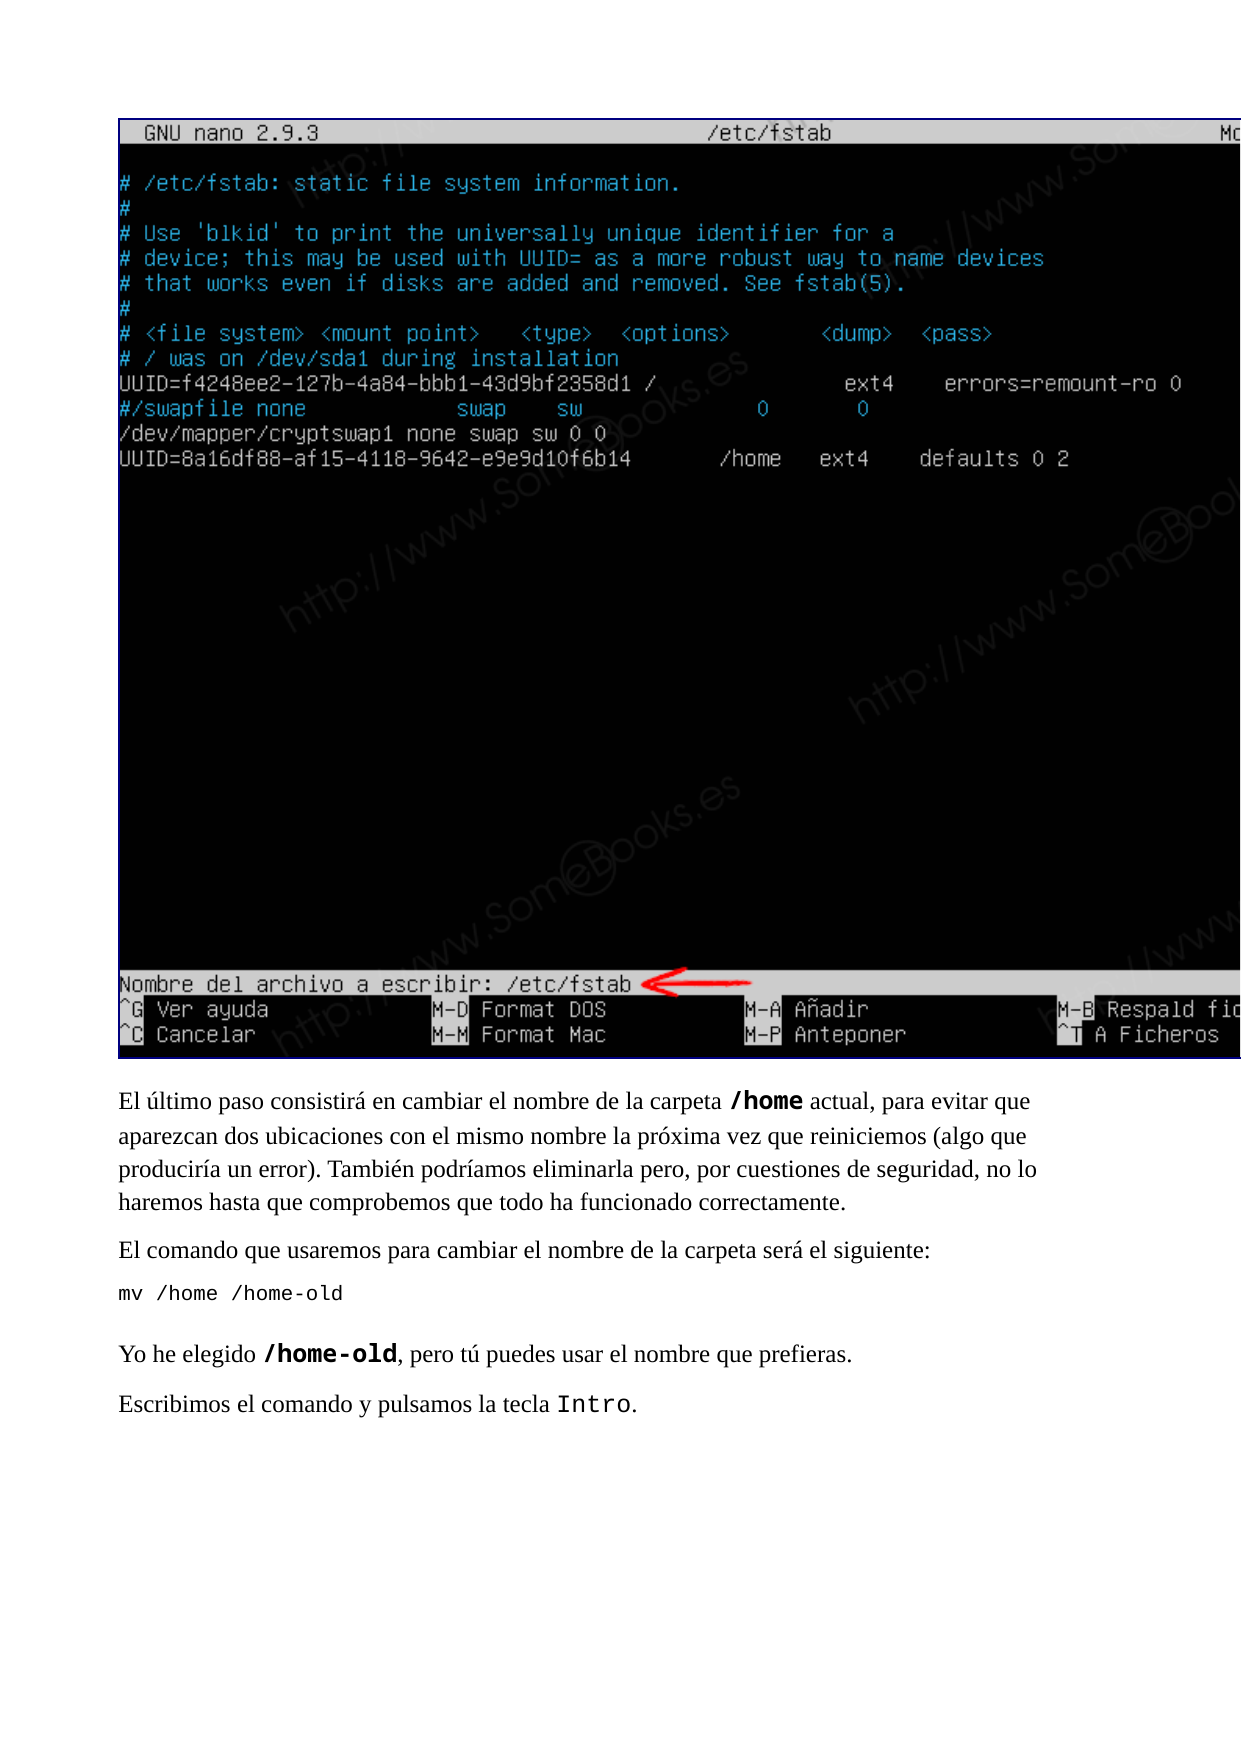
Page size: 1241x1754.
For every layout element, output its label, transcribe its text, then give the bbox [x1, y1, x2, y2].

text El comando que usaremos para cambiar el nombre de la carpeta será el siguiente: [118, 1235, 1122, 1264]
picture [120, 120, 1241, 1057]
text Escribimos el comando y pulsamos la tecla Intro. [118, 1389, 1122, 1420]
text Yo he elegido /home-old, pero tú puedes usar el nombre que prefieras. [118, 1336, 1122, 1370]
text El último paso consistirá en cambiar el nombre de la carpeta /home actual, para evitar que aparezcan dos ubicaciones con el mismo nombre la próxima vez que reiniciemos (algo que produciría un error). También podríamos eliminarla pero, por cuestiones de seguridad, no lo haremos hasta que comprobemos que todo ha funcionado correctamente. [118, 1083, 1122, 1216]
text mv /home /home-old [118, 1283, 1122, 1306]
